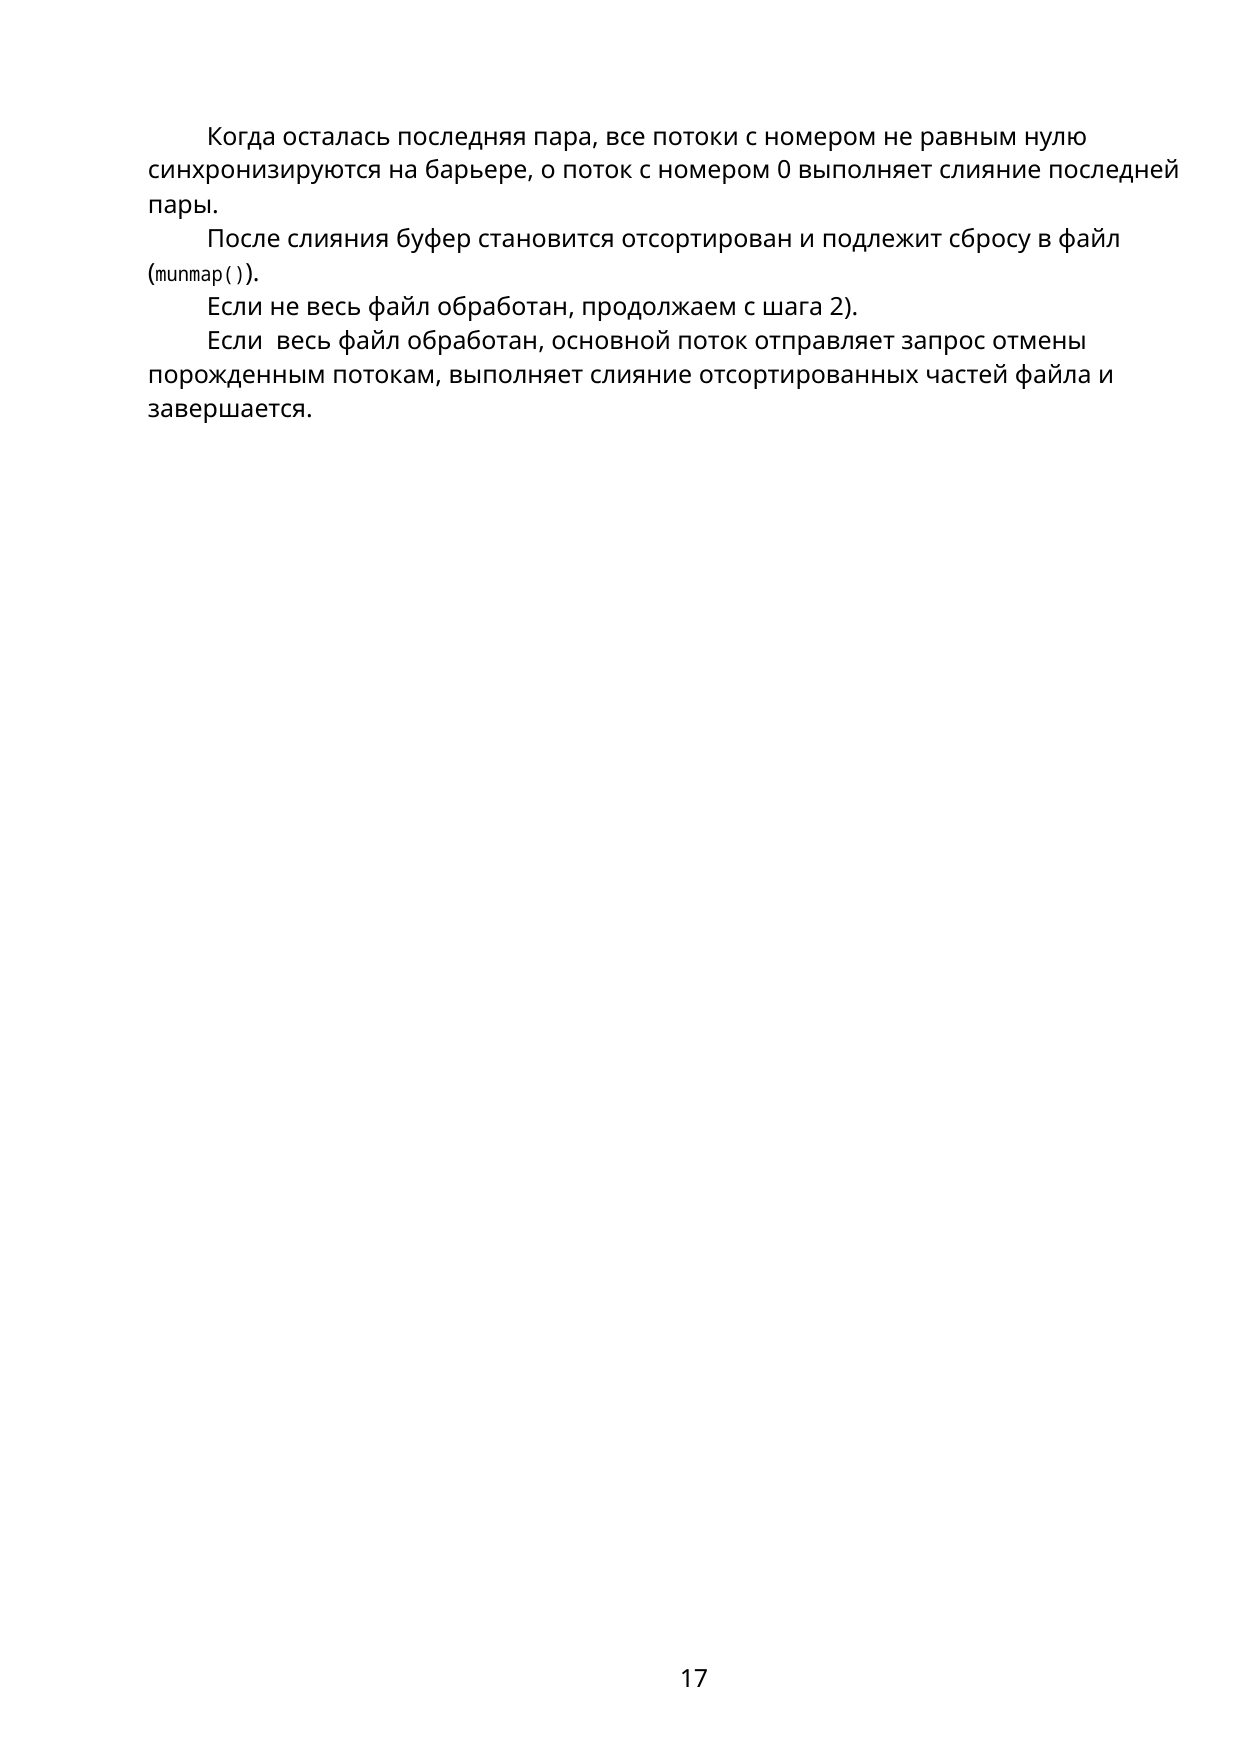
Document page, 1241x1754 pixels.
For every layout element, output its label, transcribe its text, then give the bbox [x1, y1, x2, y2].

text Когда осталась последняя пара, все потоки с номером не равным нулю синхронизируются на барьере, о поток с номером 0 выполняет слияние последней пары. [148, 118, 1181, 220]
text Если весь файл обработан, основной поток отправляет запрос отмены порожденным потокам, выполняет слияние отсортированных частей файла и завершается. [148, 322, 1181, 425]
text После слияния буфер становится отсортирован и подлежит сбросу в файл (munmap()). [148, 220, 1181, 288]
text Если не весь файл обработан, продолжаем с шага 2). [148, 288, 1181, 322]
